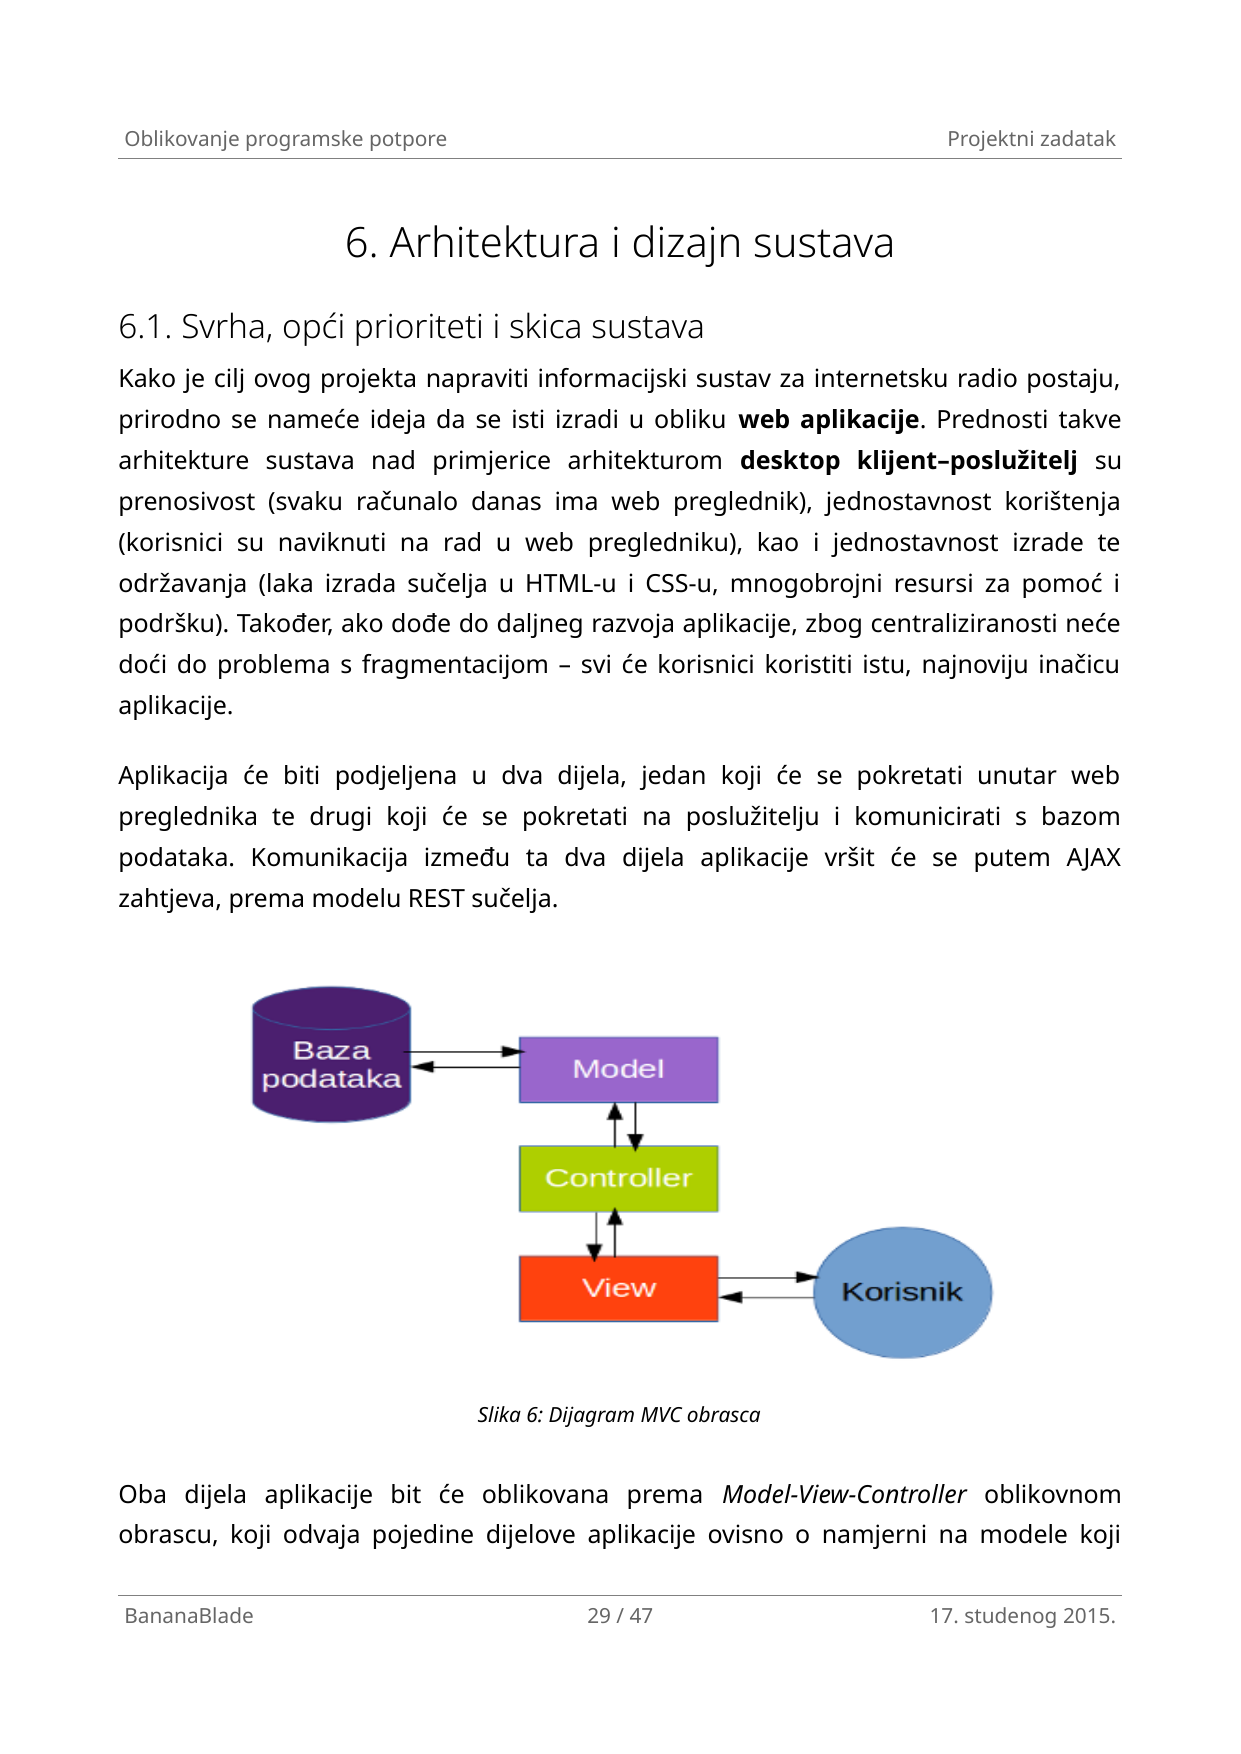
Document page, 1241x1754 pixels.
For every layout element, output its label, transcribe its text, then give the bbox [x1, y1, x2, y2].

text Aplikacija će biti podjeljena u dva dijela, jedan koji će se pokretati unutar web preglednika te drugi koji će se pokretati na poslužitelju i komunicirati s bazom podataka. Komunikacija između ta dva dijela aplikacije vršit će se putem AJAX zahtjeva, prema modelu REST sučelja. [118, 758, 1122, 914]
subtitle 6. Arhitektura i dizajn sustava [118, 213, 1122, 270]
text Oba dijela aplikacije bit će oblikovana prema Model-View-Controller oblikovnom obrascu, koji odvaja pojedine dijelove aplikacije ovisno o namjerni na modele koji [118, 951, 1122, 1551]
picture [201, 963, 1039, 1401]
text Slika 6: Dijagram MVC obrasca [221, 1401, 1019, 1429]
subtitle 6.1. Svrha, opći prioriteti i skica sustava [118, 303, 1122, 348]
text Kako je cilj ovog projekta napraviti informacijski sustav za internetsku radio postaju, prirodno se nameće ideja da se isti izradi u obliku web aplikacije. Prednosti takve arhitekture sustava nad primjerice arhitekturom desktop klijent–poslužitelj su prenosivost (svaku računalo danas ima web preglednik), jednostavnost korištenja (korisnici su naviknuti na rad u web pregledniku), kao i jednostavnost izrade te održavanja (laka izrada sučelja u HTML-u i CSS-u, mnogobrojni resursi za pomoć i podršku). Također, ako dođe do daljneg razvoja aplikacije, zbog centraliziranosti neće doći do problema s fragmentacijom – svi će korisnici koristiti istu, najnoviju inačicu aplikacije. [118, 361, 1122, 722]
